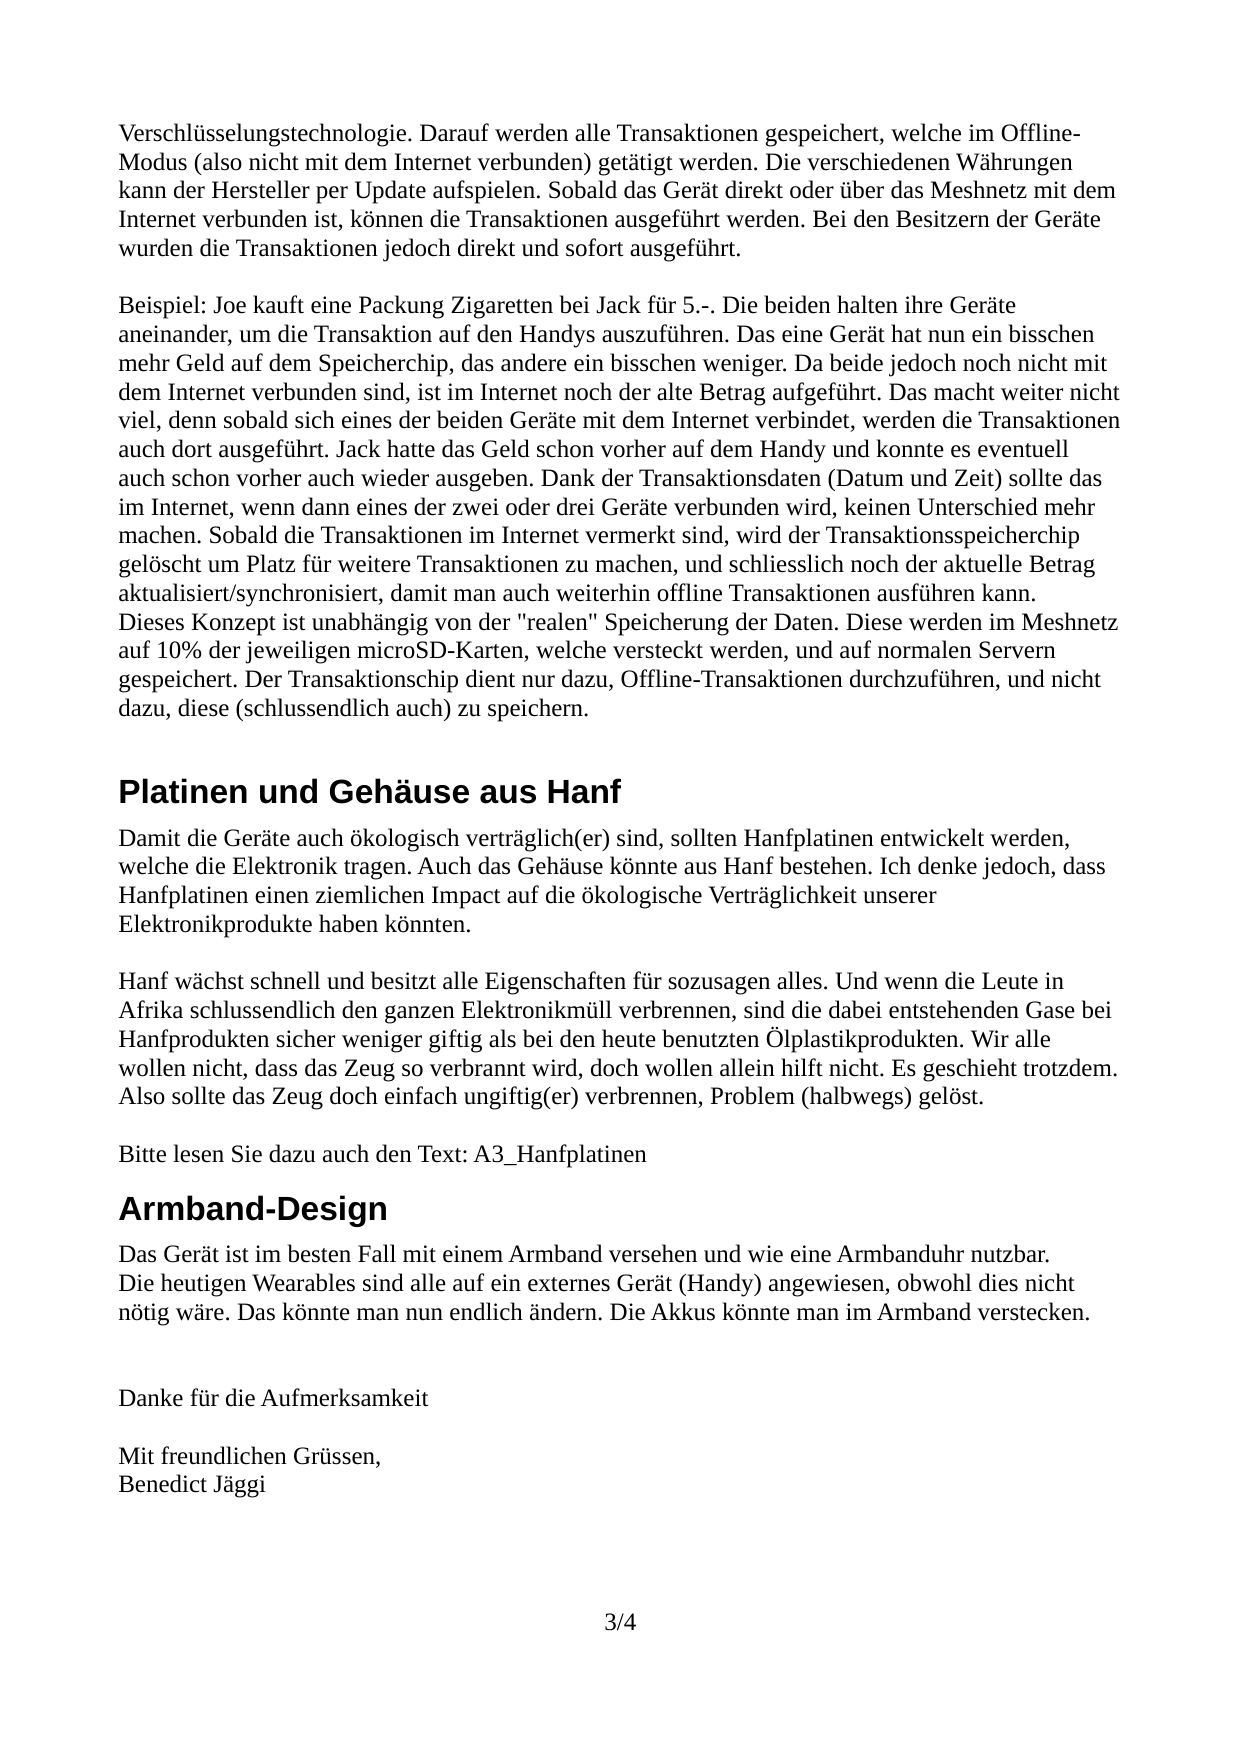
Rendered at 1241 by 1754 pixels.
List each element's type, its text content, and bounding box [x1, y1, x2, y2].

text Das Gerät ist im besten Fall mit einem Armband versehen und wie eine Armbanduhr nutzbar. [118, 1239, 1122, 1268]
subtitle Armband-Design [118, 1188, 1122, 1227]
text Verschlüsselungstechnologie. Darauf werden alle Transaktionen gespeichert, welche im Offline-Modus (also nicht mit dem Internet verbunden) getätigt werden. Die verschiedenen Währungen kann der Hersteller per Update aufspielen. Sobald das Gerät direkt oder über das Meshnetz mit dem Internet verbunden ist, können die Transaktionen ausgeführt werden. Bei den Besitzern der Geräte wurden die Transaktionen jedoch direkt und sofort ausgeführt. [118, 118, 1122, 262]
text Beispiel: Joe kauft eine Packung Zigaretten bei Jack für 5.-. Die beiden halten ihre Geräte aneinander, um die Transaktion auf den Handys auszuführen. Das eine Gerät hat nun ein bisschen mehr Geld auf dem Speicherchip, das andere ein bisschen weniger. Da beide jedoch noch nicht mit dem Internet verbunden sind, ist im Internet noch der alte Betrag aufgeführt. Das macht weiter nicht viel, denn sobald sich eines der beiden Geräte mit dem Internet verbindet, werden die Transaktionen auch dort ausgeführt. Jack hatte das Geld schon vorher auf dem Handy und konnte es eventuell auch schon vorher auch wieder ausgeben. Dank der Transaktionsdaten (Datum und Zeit) sollte das im Internet, wenn dann eines der zwei oder drei Geräte verbunden wird, keinen Unterschied mehr machen. Sobald die Transaktionen im Internet vermerkt sind, wird der Transaktionsspeicherchip gelöscht um Platz für weitere Transaktionen zu machen, und schliesslich noch der aktuelle Betrag aktualisiert/synchronisiert, damit man auch weiterhin offline Transaktionen ausführen kann. [118, 291, 1122, 607]
text Damit die Geräte auch ökologisch verträglich(er) sind, sollten Hanfplatinen entwickelt werden, welche die Elektronik tragen. Auch das Gehäuse könnte aus Hanf bestehen. Ich denke jedoch, dass Hanfplatinen einen ziemlichen Impact auf die ökologische Verträglichkeit unserer Elektronikprodukte haben könnten. [118, 823, 1122, 938]
text Danke für die Aufmerksamkeit [118, 1383, 1122, 1412]
subtitle Platinen und Gehäuse aus Hanf [118, 771, 1122, 810]
text Hanf wächst schnell und besitzt alle Eigenschaften für sozusagen alles. Und wenn die Leute in Afrika schlussendlich den ganzen Elektronikmüll verbrennen, sind die dabei entstehenden Gase bei Hanfprodukten sicher weniger giftig als bei den heute benutzten Ölplastikprodukten. Wir alle wollen nicht, dass das Zeug so verbrannt wird, doch wollen allein hilft nicht. Es geschieht trotzdem. Also sollte das Zeug doch einfach ungiftig(er) verbrennen, Problem (halbwegs) gelöst. [118, 966, 1122, 1110]
text Benedict Jäggi [118, 1469, 1122, 1498]
text Bitte lesen Sie dazu auch den Text: A3_Hanfplatinen [118, 1139, 1122, 1168]
text Mit freundlichen Grüssen, [118, 1441, 1122, 1469]
text Dieses Konzept ist unabhängig von der "realen" Speicherung der Daten. Diese werden im Meshnetz auf 10% der jeweiligen microSD-Karten, welche versteckt werden, und auf normalen Servern gespeichert. Der Transaktionschip dient nur dazu, Offline-Transaktionen durchzuführen, und nicht dazu, diese (schlussendlich auch) zu speichern. [118, 607, 1122, 722]
text Die heutigen Wearables sind alle auf ein externes Gerät (Handy) angewiesen, obwohl dies nicht nötig wäre. Das könnte man nun endlich ändern. Die Akkus könnte man im Armband verstecken. [118, 1268, 1122, 1326]
